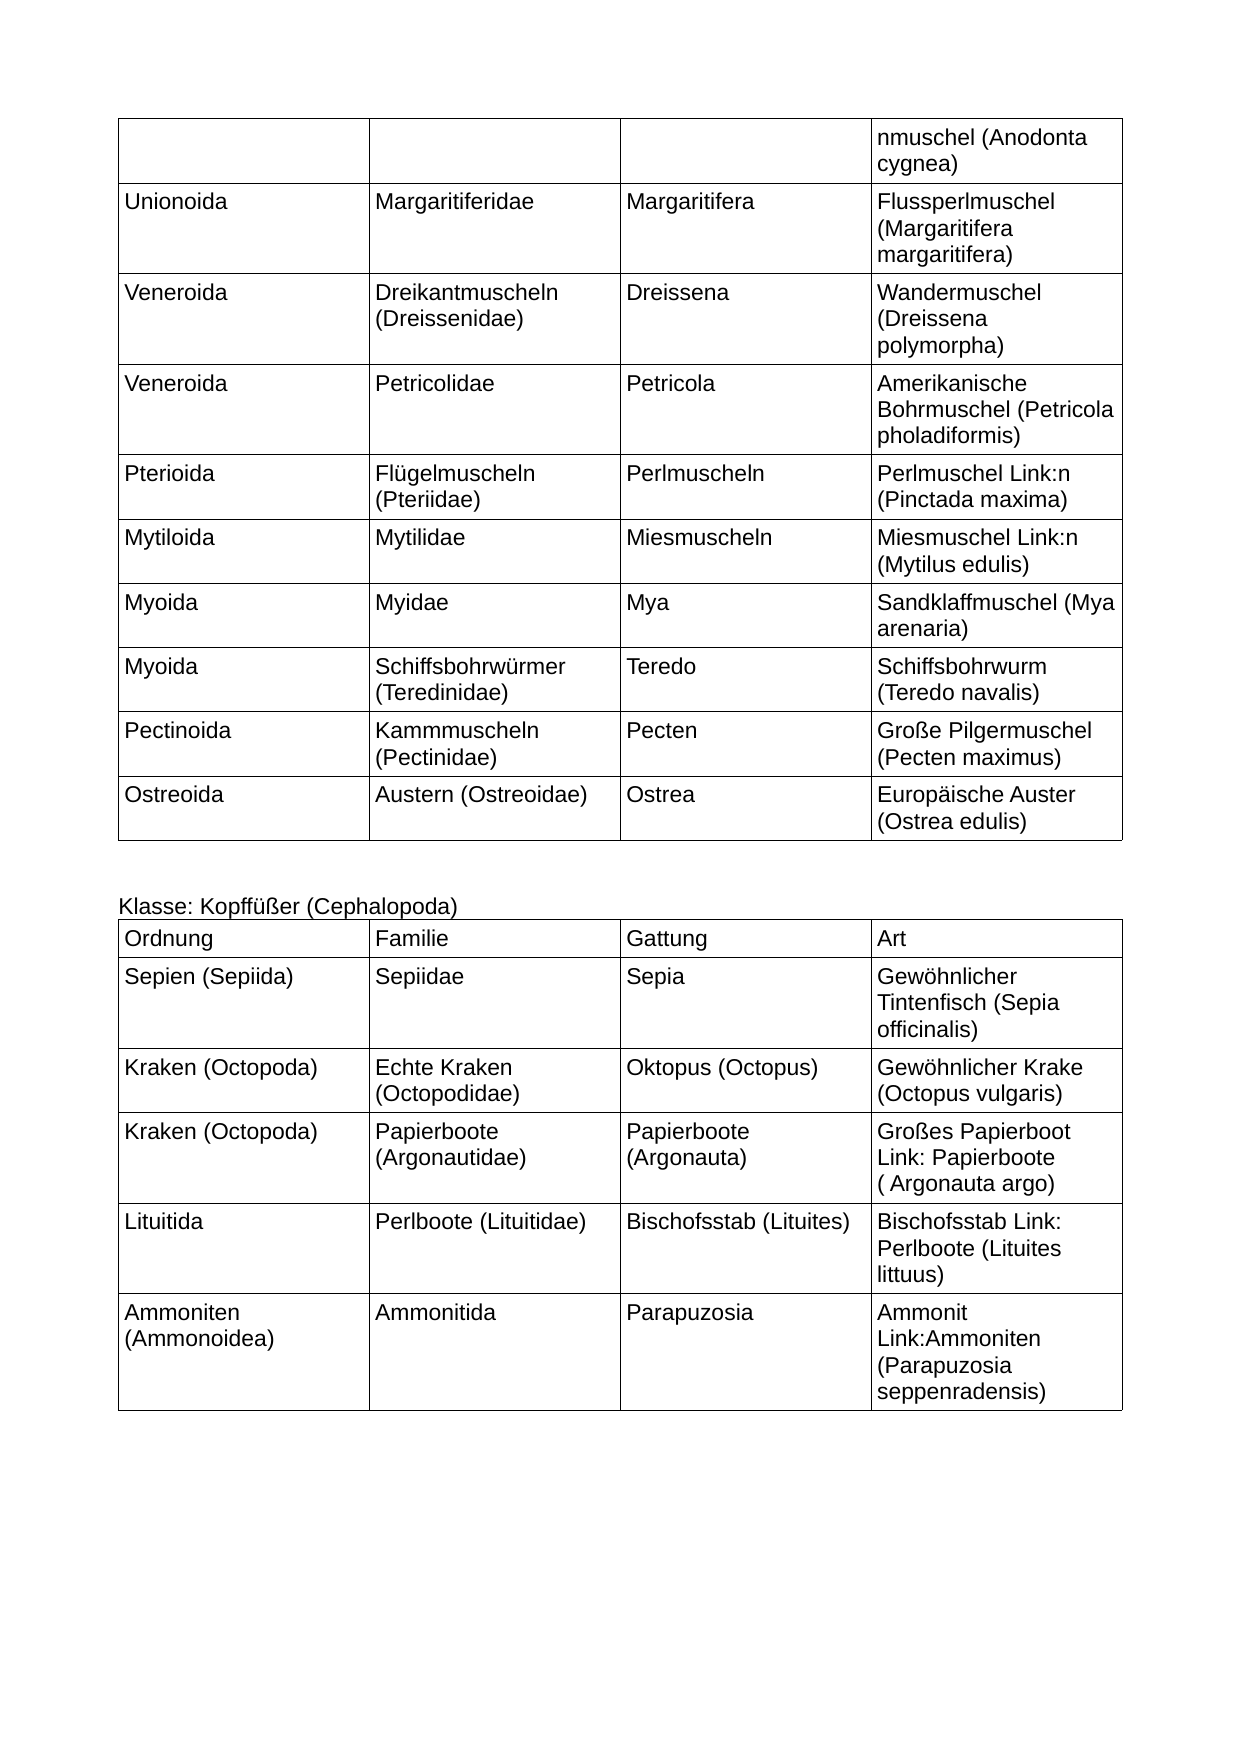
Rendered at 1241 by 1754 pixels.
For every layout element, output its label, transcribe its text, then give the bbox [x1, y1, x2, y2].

table_cell Parapuzosia [621, 1294, 871, 1410]
table_cell Ostreoida [119, 777, 369, 840]
table_cell Myoida [119, 584, 369, 647]
table_cell Schiffsbohrwurm (Teredo navalis) [872, 648, 1122, 711]
table_cell Große Pilgermuschel (Pecten maximus) [872, 712, 1122, 776]
table_cell Sepien (Sepiida) [119, 958, 369, 1048]
table_cell Mya [621, 584, 871, 647]
table_cell Sepiidae [370, 958, 620, 1048]
table_cell Wandermuschel (Dreissena polymorpha) [872, 274, 1122, 364]
table_cell Papierboote (Argonautidae) [370, 1113, 620, 1202]
table_cell Margaritifera [621, 184, 871, 273]
table_cell Bischofsstab Link: Perlboote (Lituites littuus) [872, 1204, 1122, 1293]
table_cell [621, 119, 871, 182]
table_cell Perlmuschel Link:n (Pinctada maxima) [872, 455, 1122, 518]
table_cell Veneroida [119, 365, 369, 454]
table_cell Perlboote (Lituitidae) [370, 1204, 620, 1293]
table_cell Echte Kraken (Octopodidae) [370, 1049, 620, 1112]
table_header Familie [370, 920, 620, 957]
table_cell Austern (Ostreoidae) [370, 777, 620, 840]
table_cell Bischofsstab (Lituites) [621, 1204, 871, 1293]
table_cell Pectinoida [119, 712, 369, 776]
table_cell Lituitida [119, 1204, 369, 1293]
table_cell Oktopus (Octopus) [621, 1049, 871, 1112]
table_cell Gewöhnlicher Krake (Octopus vulgaris) [872, 1049, 1122, 1112]
table_cell Dreikantmuscheln (Dreissenidae) [370, 274, 620, 364]
table_cell Myidae [370, 584, 620, 647]
table_header Art [872, 920, 1122, 957]
table_header Gattung [621, 920, 871, 957]
table_cell Ostrea [621, 777, 871, 840]
table_cell nmuschel (Anodonta cygnea) [872, 119, 1122, 182]
text Klasse: Kopffüßer (Cephalopoda) [118, 893, 1122, 919]
table_cell Ammonit Link:Ammoniten (Parapuzosia seppenradensis) [872, 1294, 1122, 1410]
table_header Ordnung [119, 920, 369, 957]
table_cell Papierboote (Argonauta) [621, 1113, 871, 1202]
table_cell Kraken (Octopoda) [119, 1113, 369, 1202]
table_cell Petricolidae [370, 365, 620, 454]
table_cell Petricola [621, 365, 871, 454]
table_cell Ammoniten (Ammonoidea) [119, 1294, 369, 1410]
table_cell Sepia [621, 958, 871, 1048]
table_cell Pterioida [119, 455, 369, 518]
table_cell Dreissena [621, 274, 871, 364]
table_cell Kammmuscheln (Pectinidae) [370, 712, 620, 776]
table_cell Miesmuschel Link:n (Mytilus edulis) [872, 520, 1122, 583]
table_cell Mytiloida [119, 520, 369, 583]
table_cell Myoida [119, 648, 369, 711]
table_cell Veneroida [119, 274, 369, 364]
table_cell Teredo [621, 648, 871, 711]
table_cell Unionoida [119, 184, 369, 273]
table_cell Perlmuscheln [621, 455, 871, 518]
table_cell Flügelmuscheln (Pteriidae) [370, 455, 620, 518]
table_cell [370, 119, 620, 182]
table_cell Europäische Auster (Ostrea edulis) [872, 777, 1122, 840]
table_cell Amerikanische Bohrmuschel (Petricola pholadiformis) [872, 365, 1122, 454]
table_cell Margaritiferidae [370, 184, 620, 273]
table_cell Kraken (Octopoda) [119, 1049, 369, 1112]
table_cell Pecten [621, 712, 871, 776]
table_cell Schiffsbohrwürmer (Teredinidae) [370, 648, 620, 711]
table_cell Miesmuscheln [621, 520, 871, 583]
table_cell Ammonitida [370, 1294, 620, 1410]
table_cell Sandklaffmuschel (Mya arenaria) [872, 584, 1122, 647]
table_cell [119, 119, 369, 182]
table_cell Mytilidae [370, 520, 620, 583]
table_cell Großes Papierboot Link: Papierboote ( Argonauta argo) [872, 1113, 1122, 1202]
table_cell Gewöhnlicher Tintenfisch (Sepia officinalis) [872, 958, 1122, 1048]
table_cell Flussperlmuschel (Margaritifera margaritifera) [872, 184, 1122, 273]
